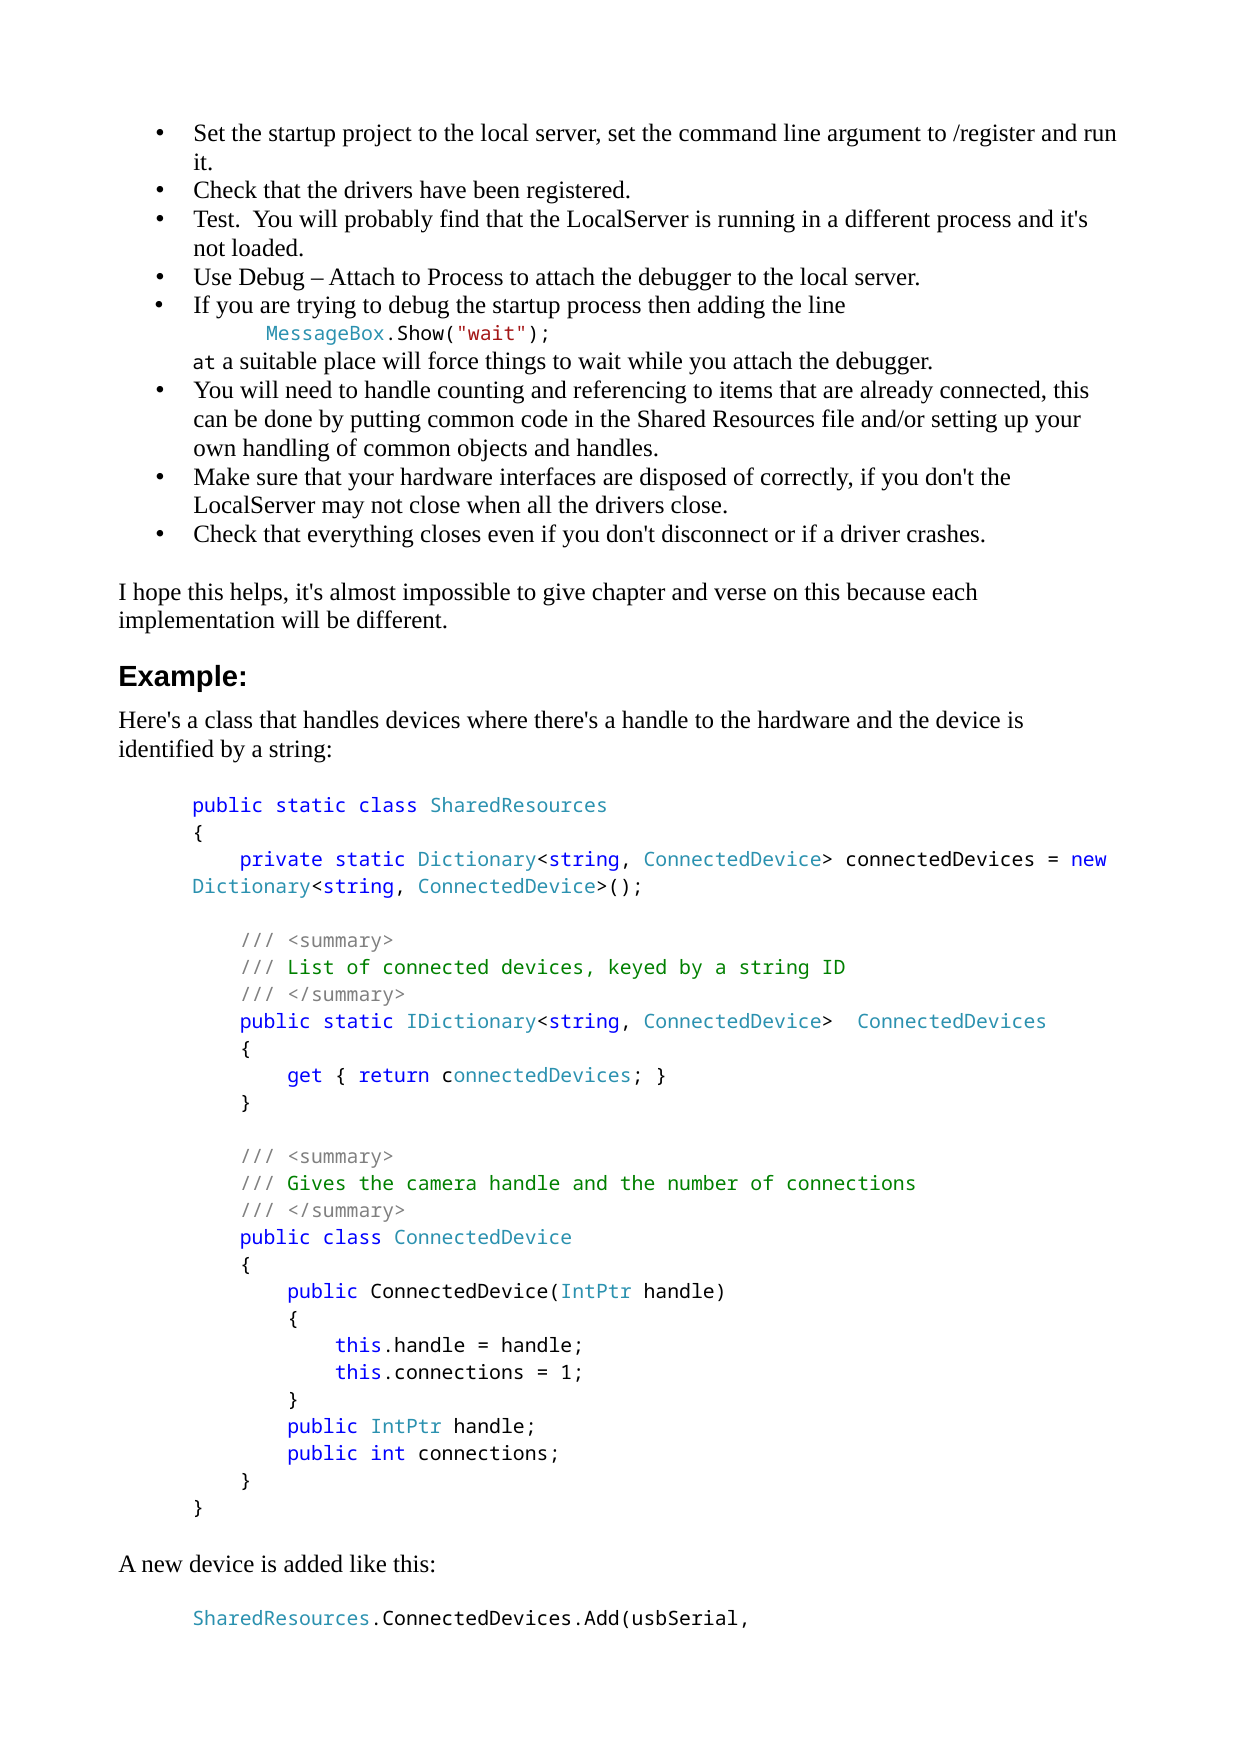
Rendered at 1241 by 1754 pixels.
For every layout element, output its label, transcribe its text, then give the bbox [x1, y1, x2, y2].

text I hope this helps, it's almost impossible to give chapter and verse on this because each implementation will be different. [118, 577, 1122, 634]
text SharedResources.ConnectedDevices.Add(usbSerial, [192, 1604, 1122, 1631]
list Set the startup project to the local server, set the command line argument to /register and run it. [156, 118, 1122, 176]
text /// <summary> [192, 1142, 1122, 1169]
text public int connections; [192, 1439, 1122, 1466]
text /// List of connected devices, keyed by a string ID [192, 953, 1122, 980]
text get { return connectedDevices; } [192, 1061, 1122, 1088]
text /// </summary> [192, 980, 1122, 1007]
text /// Gives the camera handle and the number of connections [192, 1169, 1122, 1196]
text public static IDictionary<string, ConnectedDevice> ConnectedDevices [192, 1007, 1122, 1034]
text this.connections = 1; [192, 1358, 1122, 1385]
text } [192, 1088, 1122, 1115]
text Here's a class that handles devices where there's a handle to the hardware and the device is identified by a string: [118, 705, 1122, 763]
list If you are trying to debug the startup process then adding the line MessageBox.Show("wait"); at a suitable place will force things to wait while you attach the debugger. [154, 291, 1122, 376]
list Check that the drivers have been registered. [156, 176, 1122, 204]
text this.handle = handle; [192, 1331, 1122, 1358]
list Make sure that your hardware interfaces are disposed of correctly, if you don't the LocalServer may not close when all the drivers close. [156, 462, 1122, 519]
text private static Dictionary<string, ConnectedDevice> connectedDevices = new Dictionary<string, ConnectedDevice>(); [192, 846, 1122, 899]
text { [192, 1250, 1122, 1277]
text { [192, 1304, 1122, 1331]
text /// <summary> [192, 926, 1122, 953]
text public class ConnectedDevice [192, 1223, 1122, 1250]
text } [192, 1493, 1122, 1520]
list You will need to handle counting and referencing to items that are already connected, this can be done by putting common code in the Shared Resources file and/or setting up your own handling of common objects and handles. [156, 376, 1122, 462]
list Use Debug – Attach to Process to attach the debugger to the local server. [156, 262, 1122, 291]
list Test. You will probably find that the LocalServer is running in a different process and it's not loaded. [156, 204, 1122, 262]
text public IntPtr handle; [192, 1412, 1122, 1439]
subtitle Example: [118, 659, 1122, 693]
text { [192, 818, 1122, 846]
text { [192, 1034, 1122, 1061]
text /// </summary> [192, 1196, 1122, 1223]
list Check that everything closes even if you don't disconnect or if a driver crashes. [156, 519, 1122, 548]
text public ConnectedDevice(IntPtr handle) [192, 1277, 1122, 1304]
text } [192, 1466, 1122, 1493]
text } [192, 1385, 1122, 1412]
text A new device is added like this: [118, 1549, 1122, 1577]
text public static class SharedResources [192, 792, 1122, 818]
